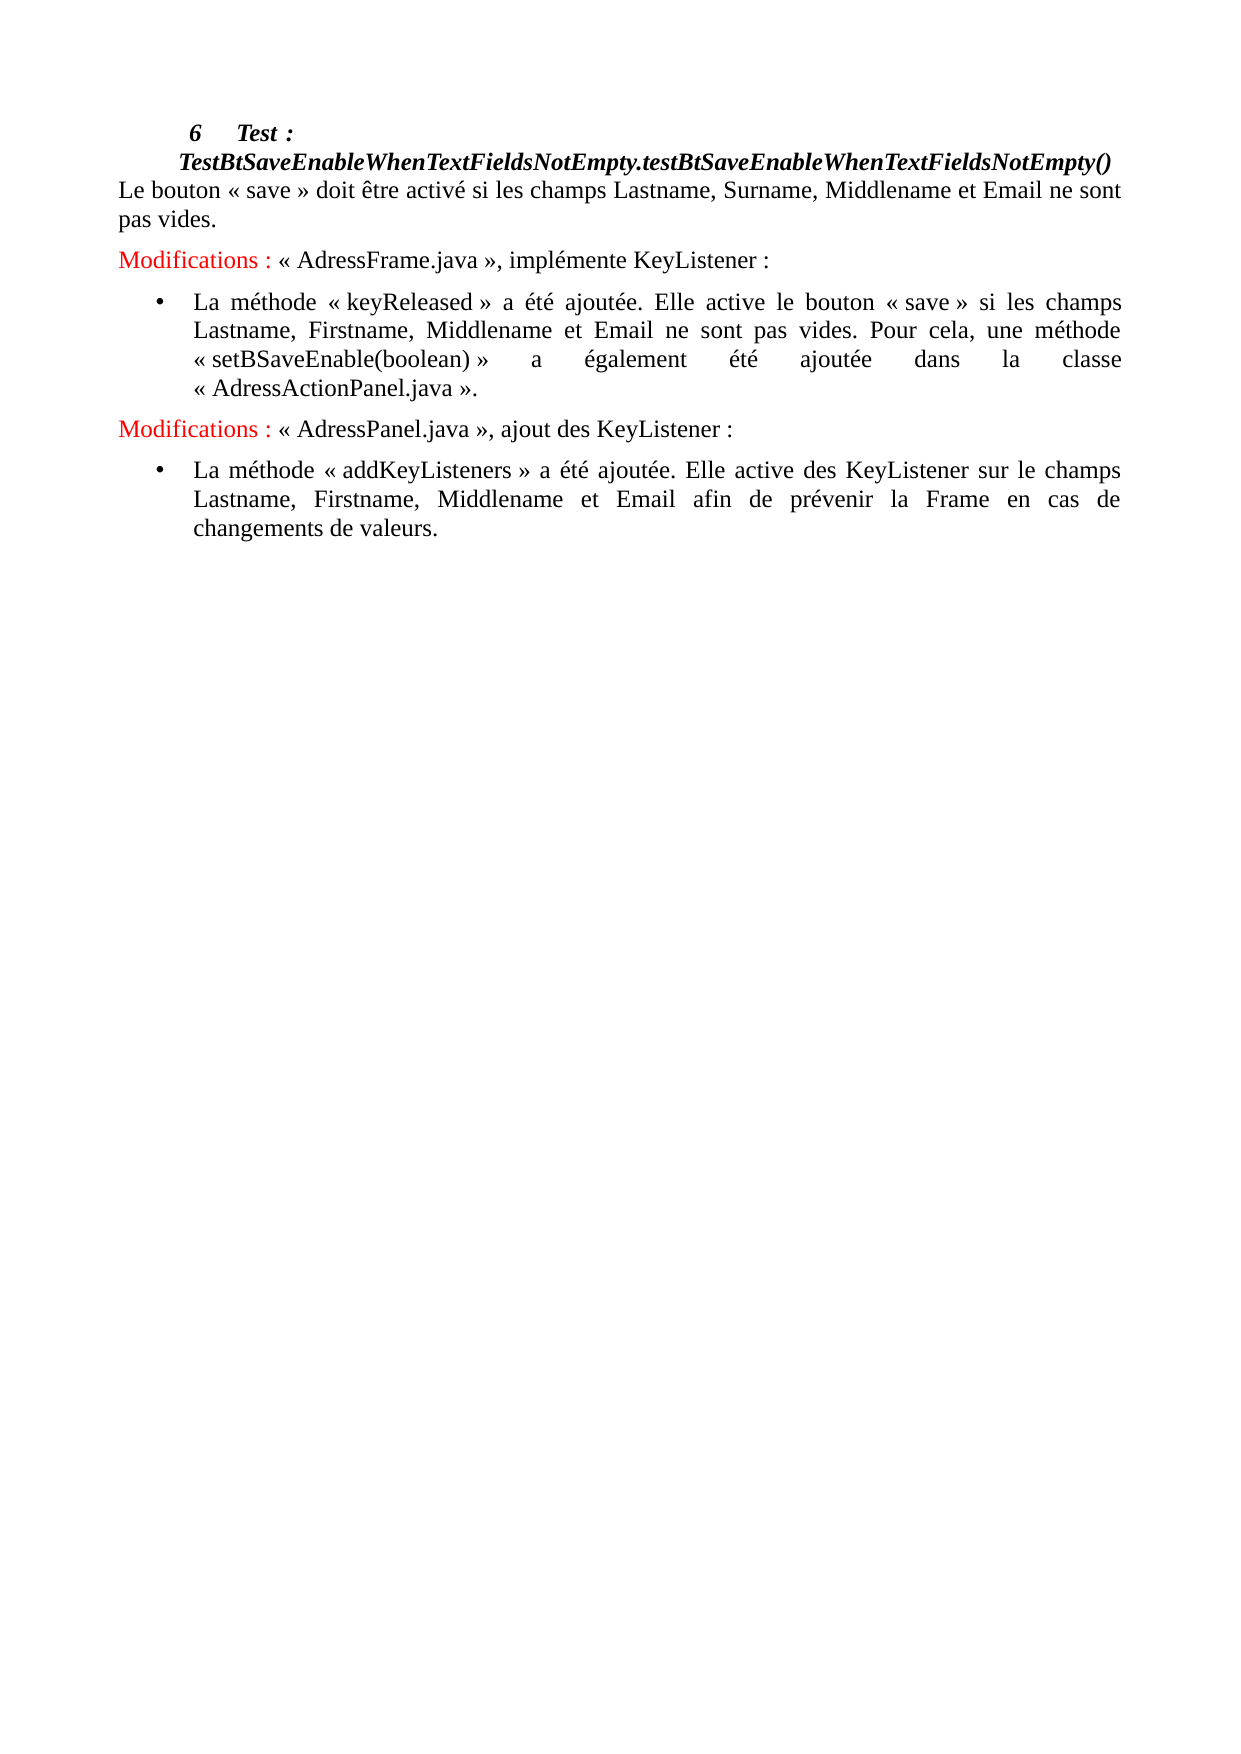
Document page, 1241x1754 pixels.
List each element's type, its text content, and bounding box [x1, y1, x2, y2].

text Le bouton « save » doit être activé si les champs Lastname, Surname, Middlename et Email ne sont pas vides. [118, 176, 1122, 233]
subtitle Test : TestBtSaveEnableWhenTextFieldsNotEmpty.testBtSaveEnableWhenTextFieldsNotEmpty() [178, 118, 1122, 176]
text Modifications : « AdressPanel.java », ajout des KeyListener : [118, 414, 1122, 443]
list La méthode « addKeyListeners » a été ajoutée. Elle active des KeyListener sur le champs Lastname, Firstname, Middlename et Email afin de prévenir la Frame en cas de changements de valeurs. [156, 456, 1122, 542]
text Modifications : « AdressFrame.java », implémente KeyListener : [118, 246, 1122, 274]
list La méthode « keyReleased » a été ajoutée. Elle active le bouton « save » si les champs Lastname, Firstname, Middlename et Email ne sont pas vides. Pour cela, une méthode « setBSaveEnable(boolean) » a également été ajoutée dans la classe « AdressActionPanel.java ». [156, 287, 1122, 402]
